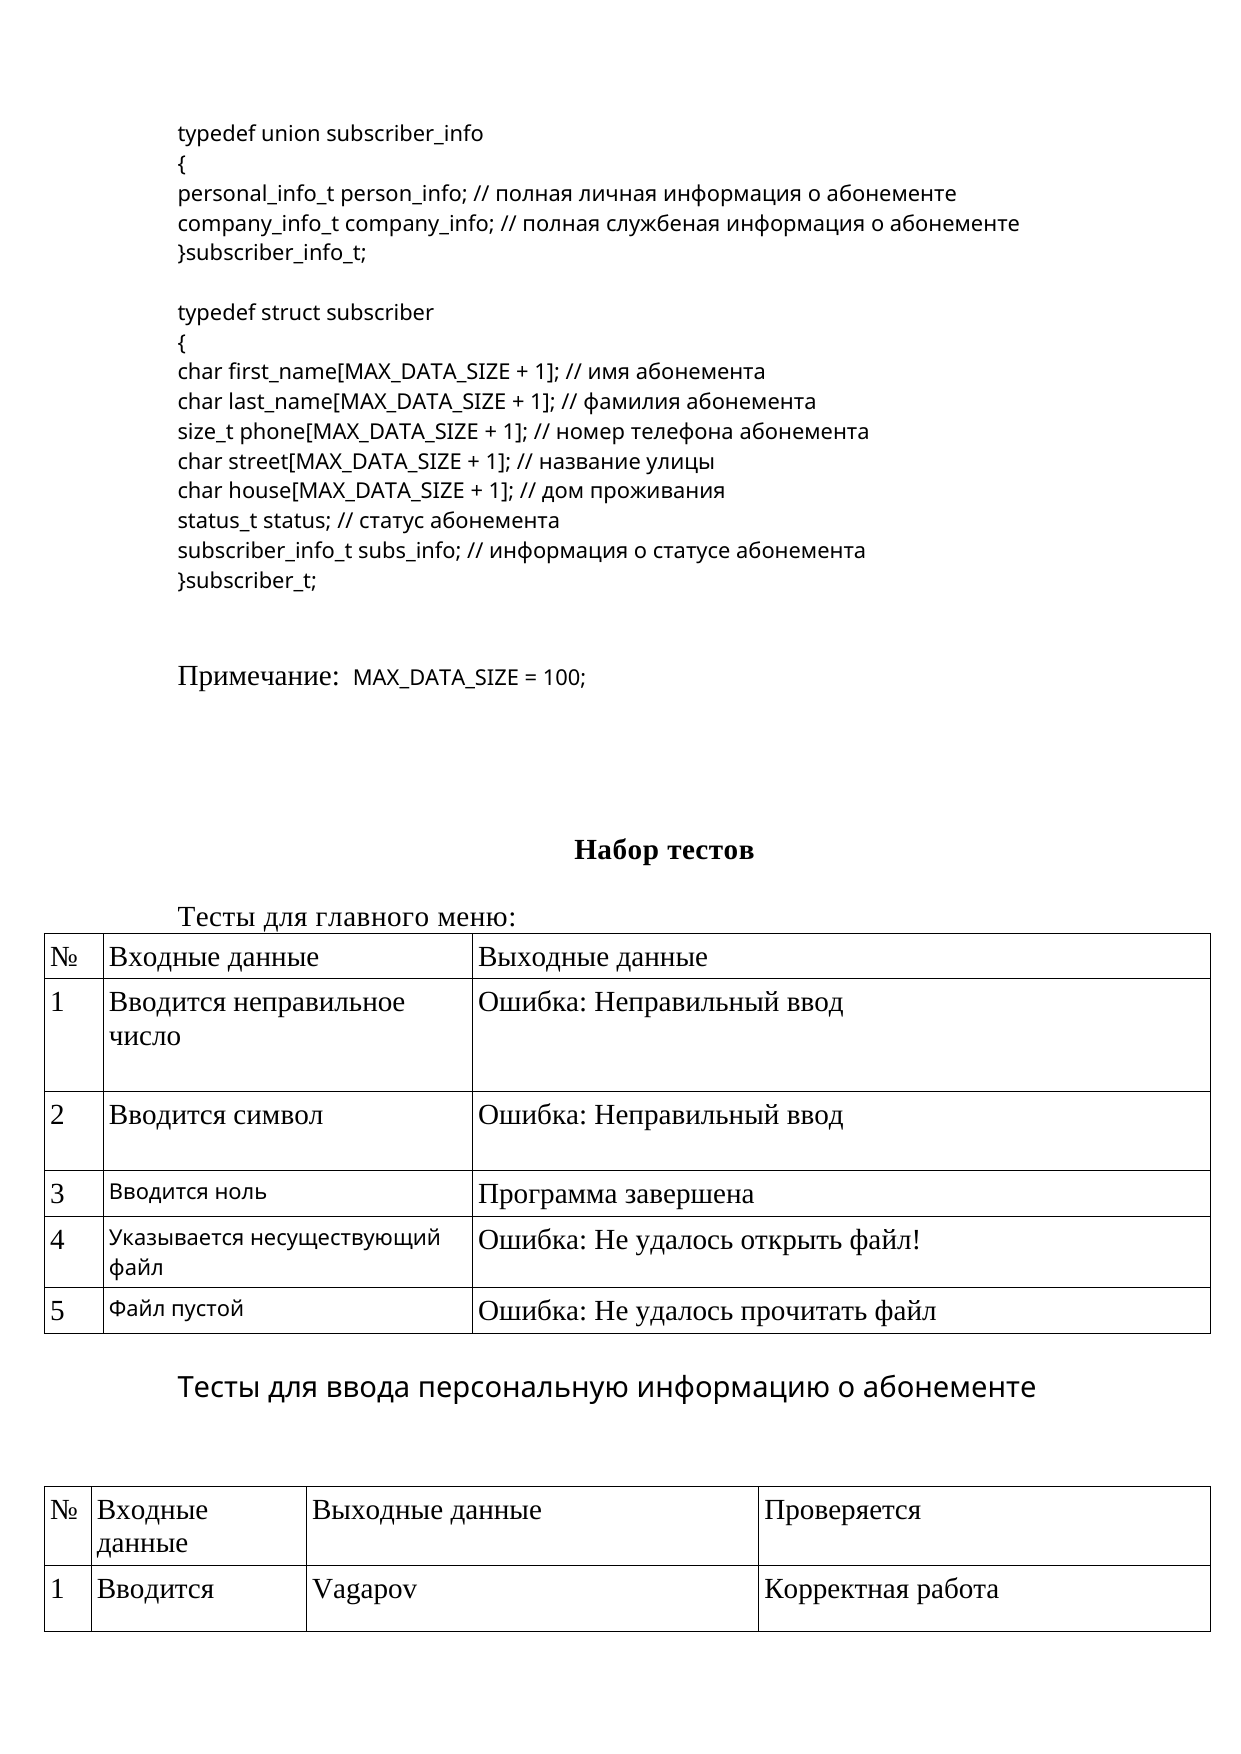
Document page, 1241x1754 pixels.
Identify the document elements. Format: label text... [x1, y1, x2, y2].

table_cell Вводится ноль [104, 1171, 472, 1216]
table_header Выходные данные [473, 934, 1210, 978]
table_cell Файл пустой [104, 1288, 472, 1333]
table_header Проверяется [759, 1487, 1210, 1565]
table_cell Вводится [92, 1566, 306, 1631]
text personal_info_t person_info; // полная личная информация о абонементе [177, 178, 1152, 207]
text char street[MAX_DATA_SIZE + 1]; // название улицы [177, 446, 1152, 476]
table_cell Вводится символ [104, 1092, 472, 1170]
text subscriber_info_t subs_info; // информация о статусе абонемента [177, 535, 1152, 565]
text { [177, 327, 1152, 356]
table_cell Указывается несуществующий файл [104, 1217, 472, 1287]
table_cell 1 [45, 1566, 91, 1631]
subtitle Набор тестов [177, 832, 1152, 866]
text Примечание: MAX_DATA_SIZE = 100; [177, 658, 1152, 692]
table_header № [45, 1487, 91, 1565]
table_cell Vagapov [307, 1566, 758, 1631]
text { [177, 148, 1152, 178]
text typedef struct subscriber [177, 297, 1152, 327]
table_cell 1 [45, 979, 103, 1091]
table_cell Ошибка: Неправильный ввод [473, 1092, 1210, 1170]
text company_info_t company_info; // полная службеная информация о абонементе [177, 207, 1152, 237]
text typedef union subscriber_info [177, 118, 1152, 148]
text }subscriber_info_t; [177, 237, 1152, 267]
table_cell 5 [45, 1288, 103, 1333]
text size_t phone[MAX_DATA_SIZE + 1]; // номер телефона абонемента [177, 416, 1152, 446]
text char house[MAX_DATA_SIZE + 1]; // дом проживания [177, 476, 1152, 505]
table_header Входные данные [104, 934, 472, 978]
table_cell Программа завершена [473, 1171, 1210, 1216]
text char first_name[MAX_DATA_SIZE + 1]; // имя абонемента [177, 356, 1152, 386]
table_cell Ошибка: Не удалось прочитать файл [473, 1288, 1210, 1333]
table_cell 3 [45, 1171, 103, 1216]
table_cell Вводится неправильное число [104, 979, 472, 1091]
text }subscriber_t; [177, 565, 1152, 595]
text status_t status; // статус абонемента [177, 505, 1152, 535]
subtitle Тесты для главного меню: [177, 899, 1152, 933]
table_header № [45, 934, 103, 978]
text char last_name[MAX_DATA_SIZE + 1]; // фамилия абонемента [177, 386, 1152, 416]
table_cell Ошибка: Не удалось открыть файл! [473, 1217, 1210, 1287]
table_cell Ошибка: Неправильный ввод [473, 979, 1210, 1091]
table_cell 4 [45, 1217, 103, 1287]
table_cell Корректная работа [759, 1566, 1210, 1631]
table_header Входные данные [92, 1487, 306, 1565]
text Тесты для ввода персональную информацию о абонементе [177, 1367, 1152, 1406]
table_cell 2 [45, 1092, 103, 1170]
table_header Выходные данные [307, 1487, 758, 1565]
